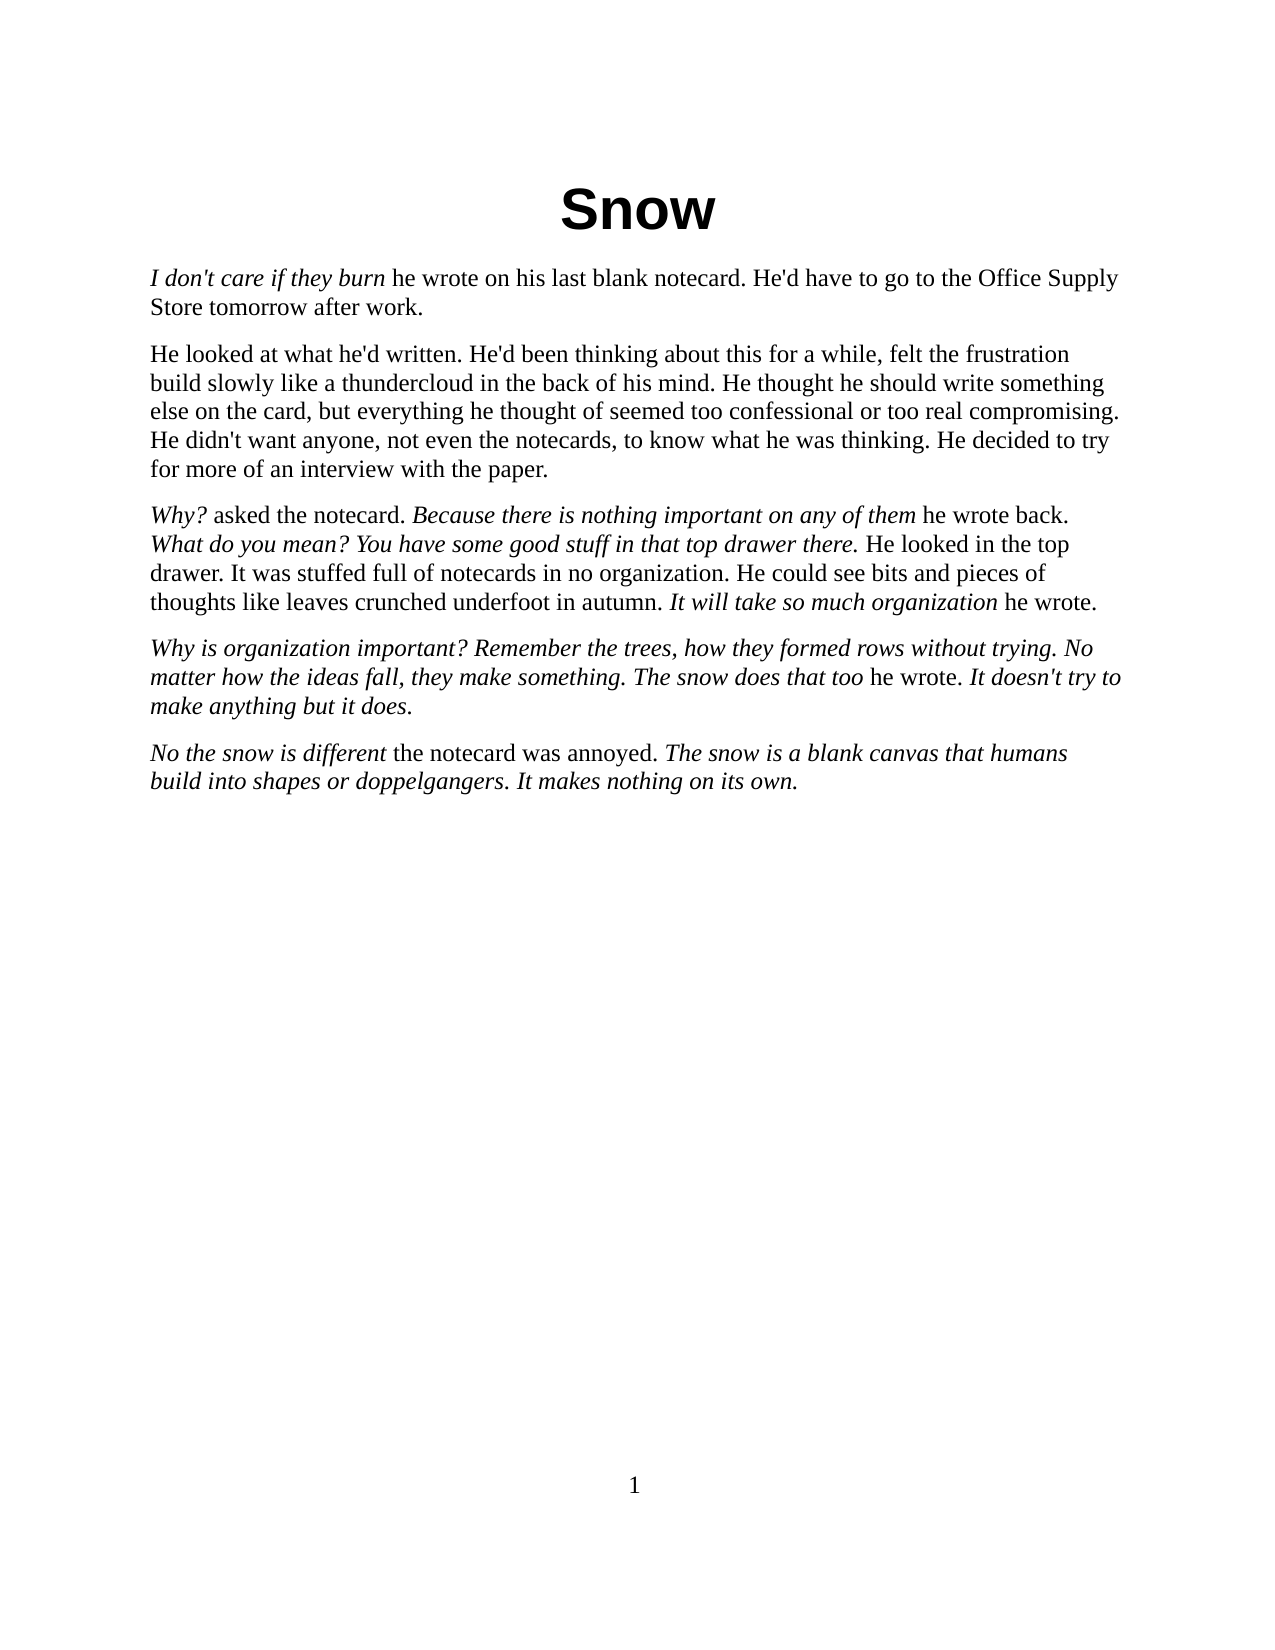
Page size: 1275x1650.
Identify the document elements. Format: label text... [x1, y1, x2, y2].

text Why is organization important? Remember the trees, how they formed rows without trying. No matter how the ideas fall, they make something. The snow does that too he wrote. It doesn't try to make anything but it does. [150, 633, 1125, 720]
text No the snow is different the notecard was annoyed. The snow is a blank canvas that humans build into shapes or doppelgangers. It makes nothing on its own. [150, 738, 1125, 795]
text Why? asked the notecard. Because there is nothing important on any of them he wrote back. What do you mean? You have some good stuff in that top drawer there. He looked in the top drawer. It was stuffed full of notecards in no organization. He could see bits and pieces of thoughts like leaves crunched underfoot in autumn. It will take so much organization he wrote. [150, 501, 1125, 616]
text He looked at what he'd written. He'd been thinking about this for a while, felt the frustration build slowly like a thundercloud in the back of his mind. He thought he should write something else on the card, but everything he thought of seemed too confessional or too real compromising. He didn't want anyone, not even the notecards, to know what he was thinking. He decided to try for more of an interview with the paper. [150, 339, 1125, 483]
text I don't care if they burn he wrote on his last blank notecard. He'd have to go to the Office Supply Store tomorrow after work. [150, 263, 1125, 321]
title Snow [150, 175, 1125, 242]
